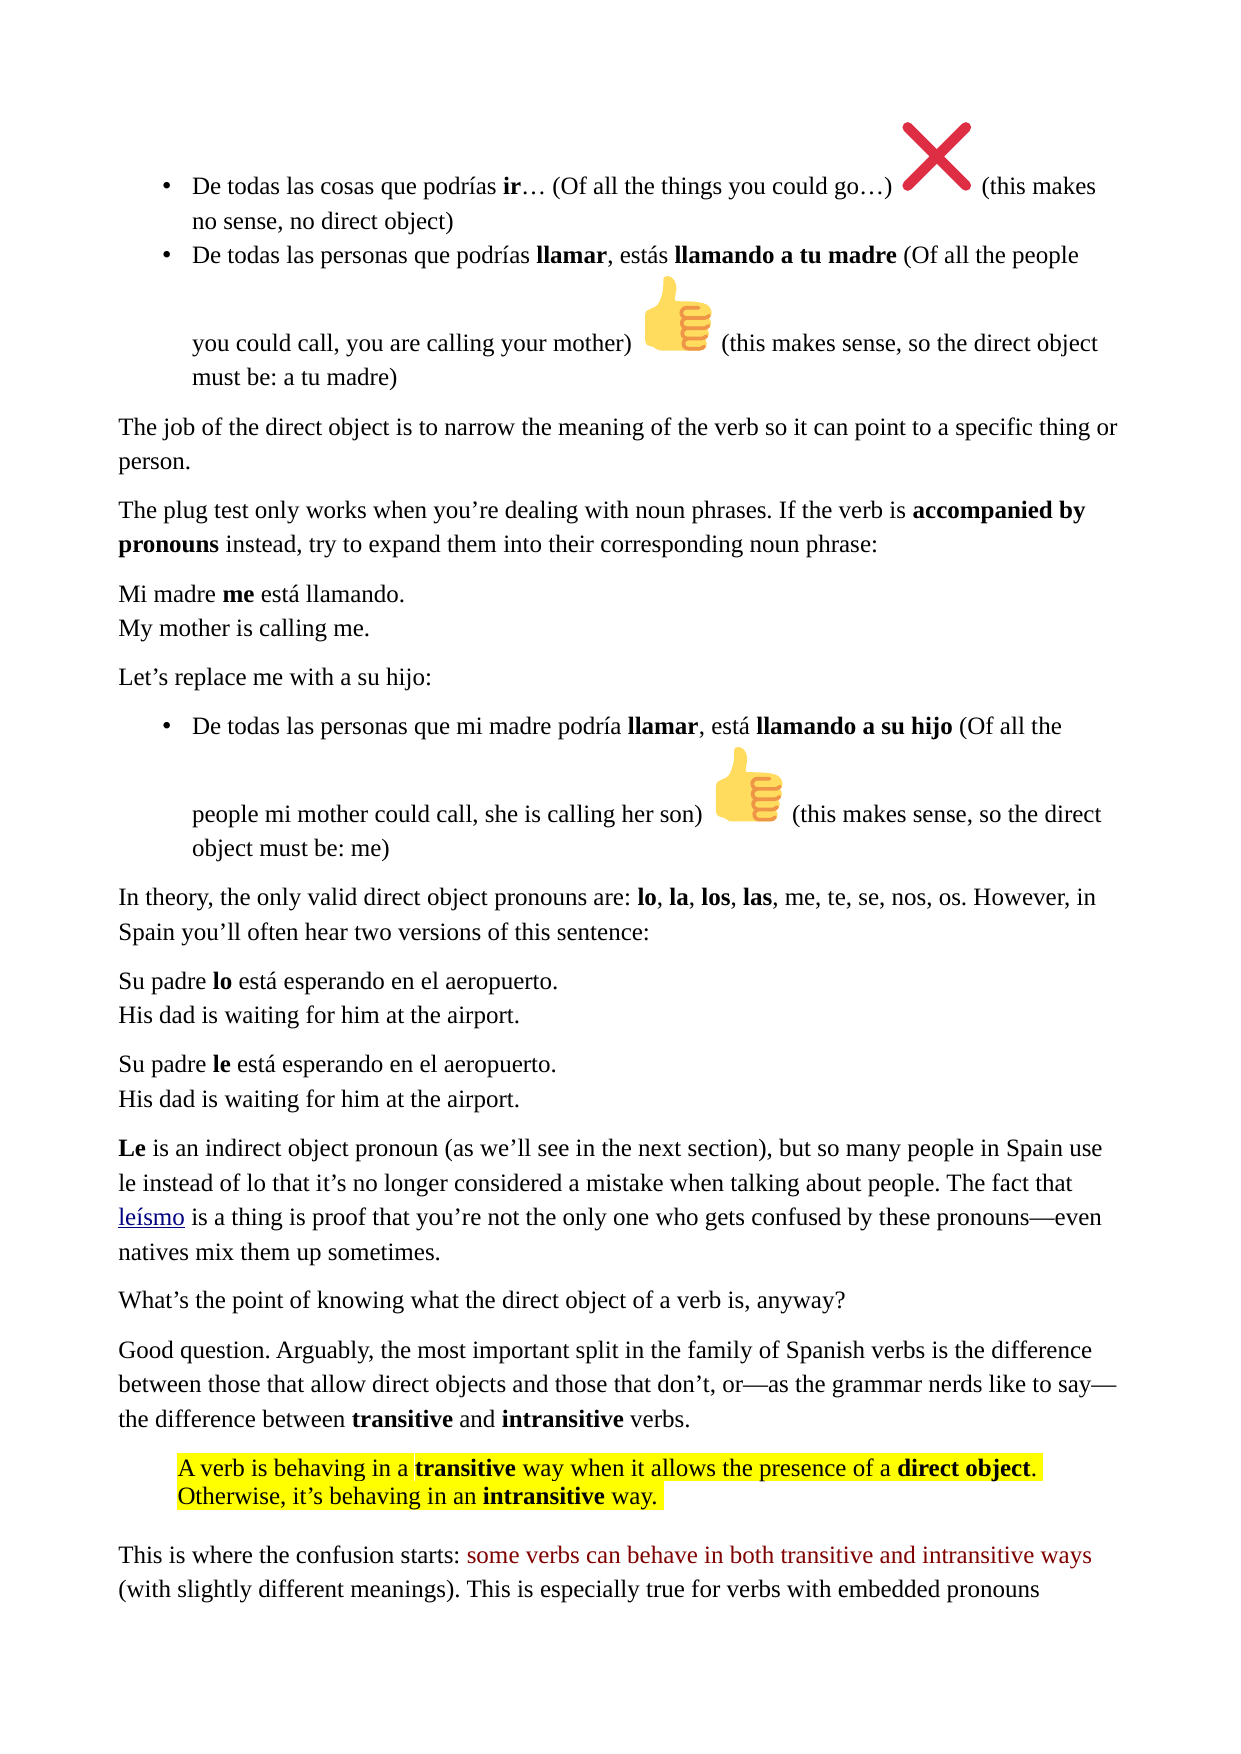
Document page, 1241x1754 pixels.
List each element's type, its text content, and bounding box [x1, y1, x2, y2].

text What’s the point of knowing what the direct object of a verb is, anyway? [118, 1286, 1122, 1314]
text Mi madre me está llamando. My mother is calling me. [118, 579, 1122, 642]
text Su padre lo está esperando en el aeropuerto. His dad is waiting for him at the airport. [118, 966, 1122, 1029]
list De todas las cosas que podrías ir… (Of all the things you could go…) (this makes no sense, no direct object) [162, 118, 1122, 234]
text A verb is behaving in a transitive way when it allows the presence of a direct object. Otherwise, it’s behaving in an intransitive way. [177, 1453, 1063, 1510]
text Su padre le está esperando en el aeropuerto. His dad is waiting for him at the airport. [118, 1049, 1122, 1113]
text The job of the direct object is to narrow the meaning of the verb so it can point to a specific thing or person. [118, 412, 1122, 475]
text Good question. Arguably, the most important split in the family of Spanish verbs is the difference between those that allow direct objects and those that don’t, or—as the grammar nerds like to say—the difference between transitive and intransitive verbs. [118, 1335, 1122, 1432]
text Le is an indirect object pronoun (as we’ll see in the next section), but so many people in Spain use le instead of lo that it’s no longer considered a mistake when talking about people. The fact that leísmo is a thing is proof that you’re not the only one who gets confused by these pronouns—even natives mix them up sometimes. [118, 1133, 1122, 1265]
text This is where the confusion starts: some verbs can behave in both transitive and intransitive ways (with slightly different meanings). This is especially true for verbs with embedded pronouns [118, 1540, 1122, 1603]
text In theory, the only valid direct object pronouns are: lo, la, los, las, me, te, se, nos, os. However, in Spain you’ll often hear two versions of this sentence: [118, 882, 1122, 946]
list De todas las personas que mi madre podría llamar, está llamando a su hijo (Of all the people mi mother could call, she is calling her son) (this makes sense, so the direct object must be: me) [162, 711, 1122, 862]
list De todas las personas que podrías llamar, estás llamando a tu madre (Of all the people you could call, you are calling your mother) (this makes sense, so the direct object must be: a tu madre) [162, 240, 1122, 391]
text Let’s replace me with a su hijo: [118, 662, 1122, 691]
text The plug test only works when you’re dealing with noun phrases. If the verb is accompanied by pronouns instead, try to expand them into their corresponding noun phrase: [118, 495, 1122, 558]
